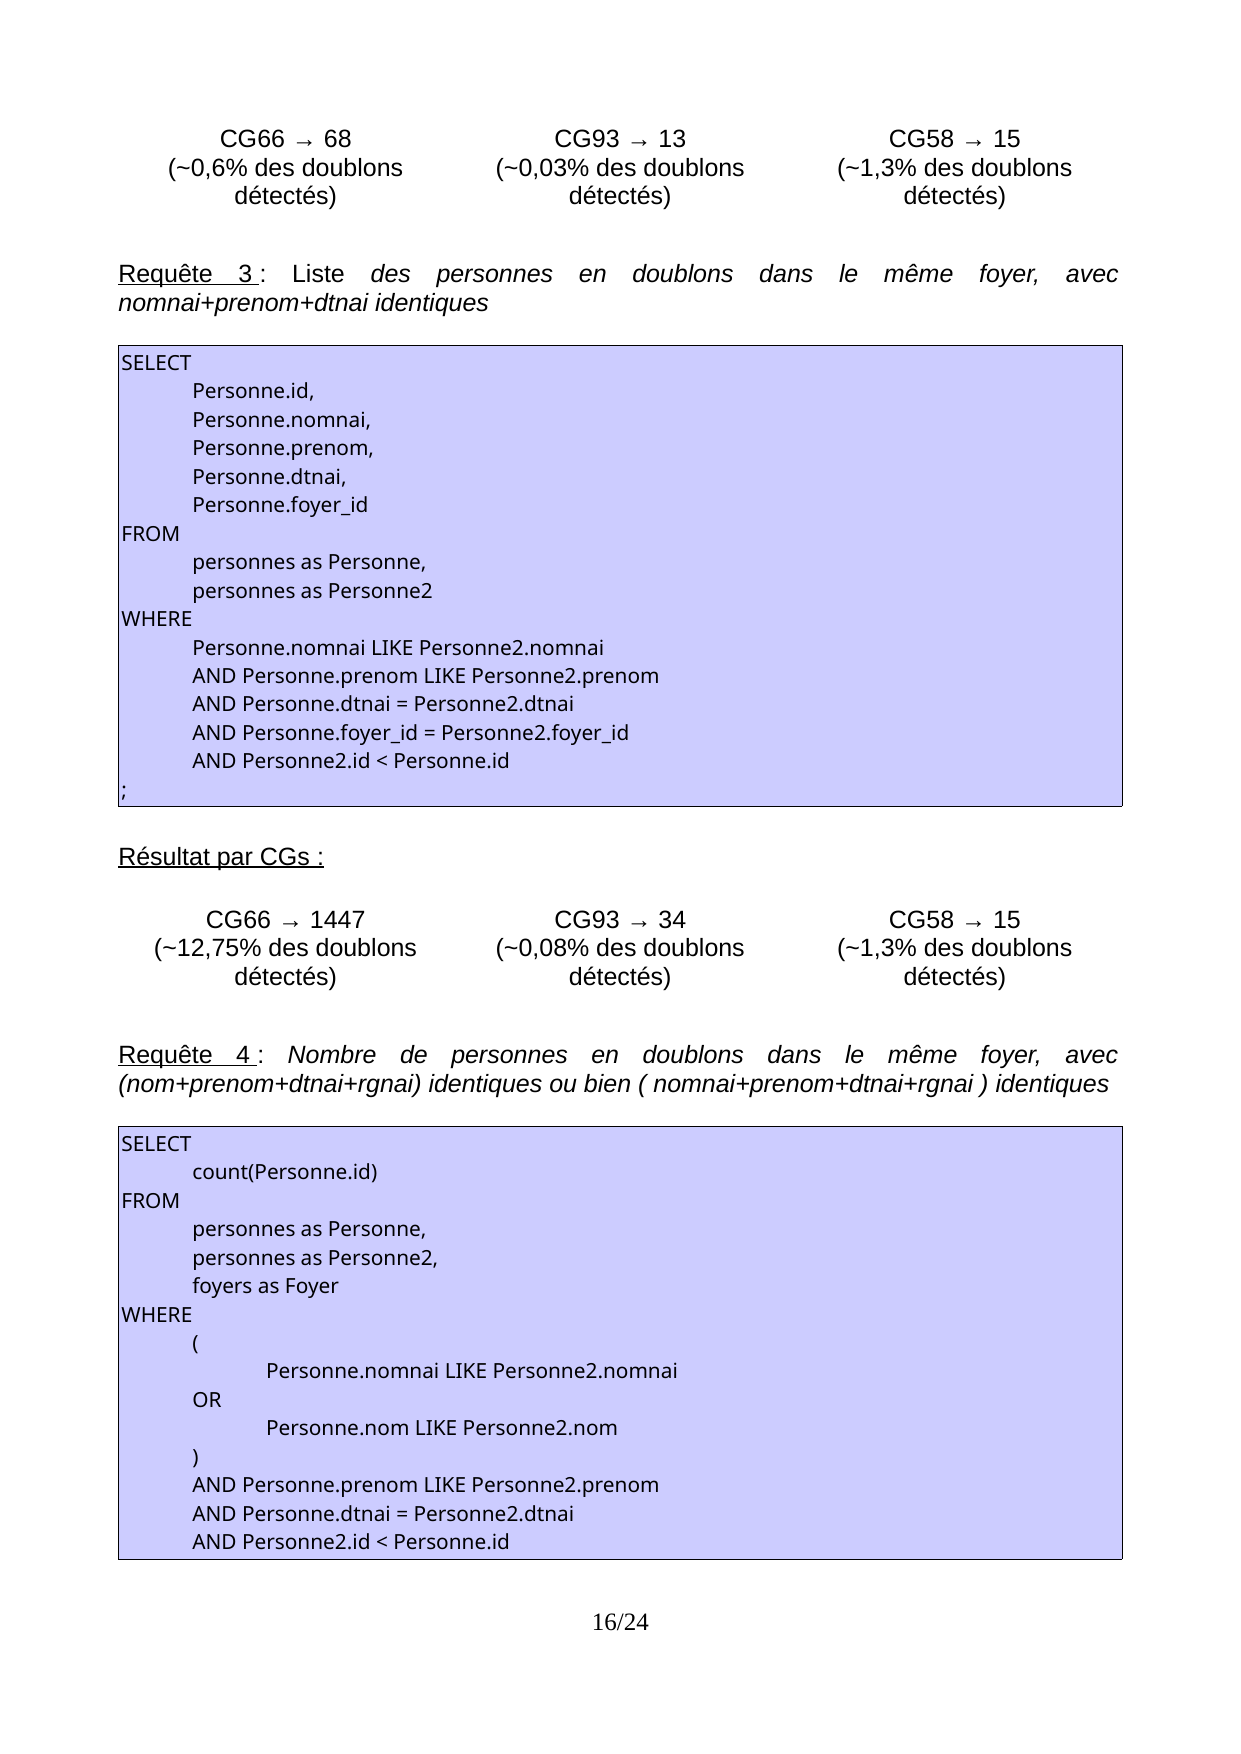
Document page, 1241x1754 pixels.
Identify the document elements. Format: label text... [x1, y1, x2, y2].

text AND Personne.prenom LIKE Personne2.prenom [119, 658, 1122, 686]
text WHERE [119, 1297, 1122, 1325]
text Personne.prenom, [119, 431, 1122, 459]
text foyers as Foyer [119, 1268, 1122, 1297]
text AND Personne.foyer_id = Personne2.foyer_id [119, 715, 1122, 743]
table_header CG66 → 68 (~0,6% des doublons détectés) [118, 118, 453, 216]
text AND Personne.dtnai = Personne2.dtnai [119, 686, 1122, 715]
table_header CG58 → 15 (~1,3% des doublons détectés) [787, 899, 1122, 997]
table_header CG58 → 15 (~1,3% des doublons détectés) [787, 118, 1122, 216]
text SELECT [119, 346, 1122, 374]
text OR [119, 1382, 1122, 1410]
text personnes as Personne, [119, 544, 1122, 573]
text Personne.nomnai, [119, 402, 1122, 431]
text WHERE [119, 601, 1122, 629]
text Requête 4 : Nombre de personnes en doublons dans le même foyer, avec (nom+prenom+dtnai+rgnai) identiques ou bien ( nomnai+prenom+dtnai+rgnai ) identiques [118, 1040, 1122, 1097]
text AND Personne.dtnai = Personne2.dtnai [119, 1496, 1122, 1524]
text count(Personne.id) [119, 1154, 1122, 1183]
text ; [119, 772, 1122, 806]
text Personne.foyer_id [119, 487, 1122, 516]
text Requête 3 : Liste des personnes en doublons dans le même foyer, avec nomnai+prenom+dtnai identiques [118, 259, 1122, 316]
text Résultat par CGs : [118, 841, 1122, 870]
text ) [119, 1439, 1122, 1467]
text FROM [119, 1183, 1122, 1211]
text Personne.id, [119, 374, 1122, 402]
text AND Personne.prenom LIKE Personne2.prenom [119, 1467, 1122, 1496]
text personnes as Personne2, [119, 1240, 1122, 1268]
text Personne.nom LIKE Personne2.nom [119, 1410, 1122, 1439]
table_header CG93 → 34 (~0,08% des doublons détectés) [453, 899, 787, 997]
text ( [119, 1325, 1122, 1353]
text personnes as Personne2 [119, 573, 1122, 601]
text SELECT [119, 1127, 1122, 1154]
text FROM [119, 516, 1122, 544]
text personnes as Personne, [119, 1211, 1122, 1240]
text AND Personne2.id < Personne.id [119, 743, 1122, 772]
text Personne.dtnai, [119, 459, 1122, 487]
text Personne.nomnai LIKE Personne2.nomnai [119, 1353, 1122, 1382]
table_header CG93 → 13 (~0,03% des doublons détectés) [453, 118, 787, 216]
table_header CG66 → 1447 (~12,75% des doublons détectés) [118, 899, 453, 997]
text Personne.nomnai LIKE Personne2.nomnai [119, 629, 1122, 658]
text AND Personne2.id < Personne.id [119, 1524, 1122, 1559]
